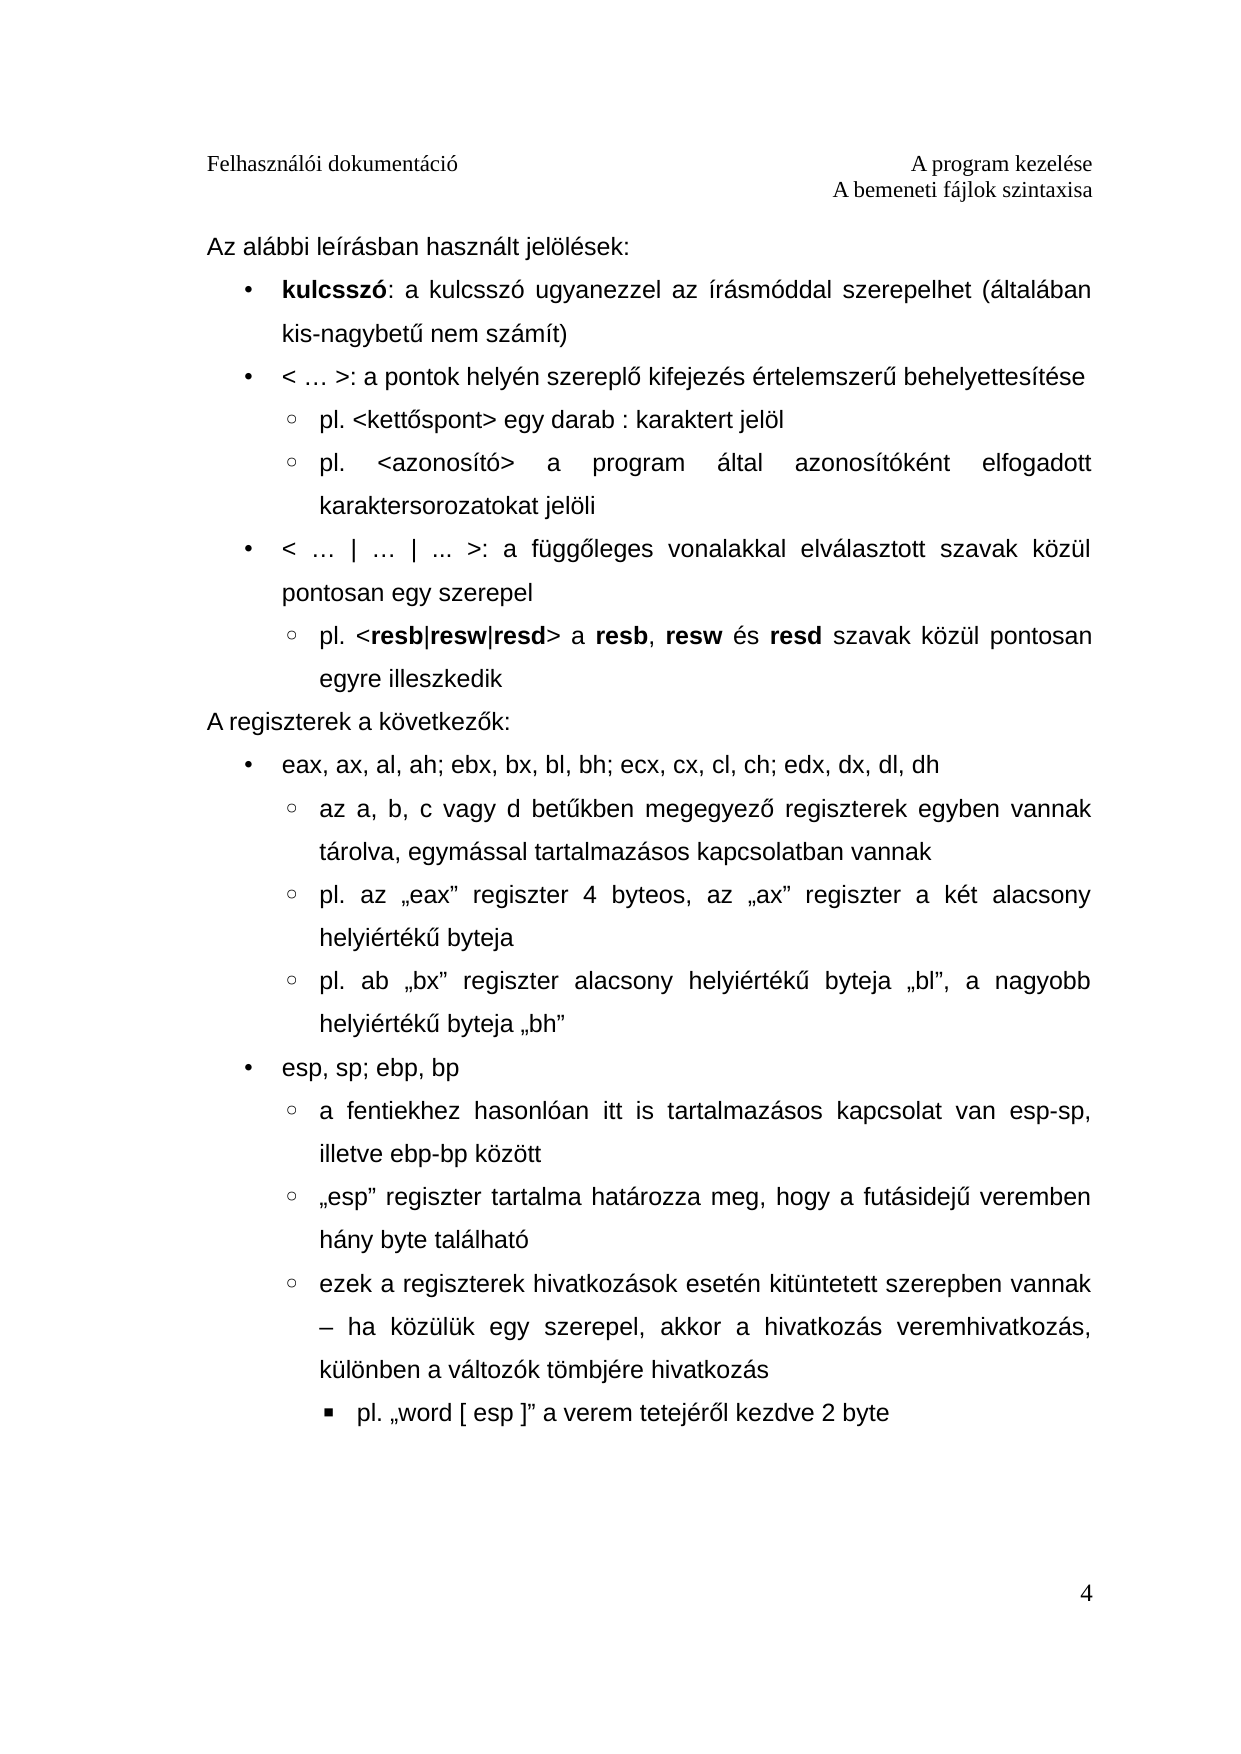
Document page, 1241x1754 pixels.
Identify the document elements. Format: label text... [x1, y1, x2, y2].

list „esp” regiszter tartalma határozza meg, hogy a futásidejű veremben hány byte található [282, 1182, 1093, 1254]
list < … | … | ... >: a függőleges vonalakkal elválasztott szavak közül pontosan egy szerepel [244, 534, 1093, 606]
list pl. <resb|resw|resd> a resb, resw és resd szavak közül pontosan egyre illeszkedik [282, 621, 1093, 693]
list pl. <kettőspont> egy darab : karaktert jelöl [282, 405, 1093, 434]
list az a, b, c vagy d betűkben megegyező regiszterek egyben vannak tárolva, egymással tartalmazásos kapcsolatban vannak [282, 793, 1093, 866]
list ezek a regiszterek hivatkozások esetén kitüntetett szerepben vannak – ha közülük egy szerepel, akkor a hivatkozás veremhivatkozás, különben a változók tömbjére hivatkozás [282, 1268, 1093, 1384]
list esp, sp; ebp, bp [244, 1053, 1093, 1081]
text A regiszterek a következők: [207, 707, 1093, 736]
text Az alábbi leírásban használt jelölések: [207, 232, 1093, 261]
list pl. ab „bx” regiszter alacsony helyiértékű byteja „bl”, a nagyobb helyiértékű byteja „bh” [282, 966, 1093, 1038]
list pl. az „eax” regiszter 4 byteos, az „ax” regiszter a két alacsony helyiértékű byteja [282, 880, 1093, 952]
list pl. „word [ esp ]” a verem tetejéről kezdve 2 byte [319, 1398, 1093, 1427]
list < … >: a pontok helyén szereplő kifejezés értelemszerű behelyettesítése [244, 362, 1093, 391]
list eax, ax, al, ah; ebx, bx, bl, bh; ecx, cx, cl, ch; edx, dx, dl, dh [244, 750, 1093, 779]
list pl. <azonosító> a program által azonosítóként elfogadott karaktersorozatokat jelöli [282, 448, 1093, 520]
list kulcsszó: a kulcsszó ugyanezzel az írásmóddal szerepelhet (általában kis-nagybetű nem számít) [244, 275, 1093, 347]
list a fentiekhez hasonlóan itt is tartalmazásos kapcsolat van esp-sp, illetve ebp-bp között [282, 1096, 1093, 1168]
